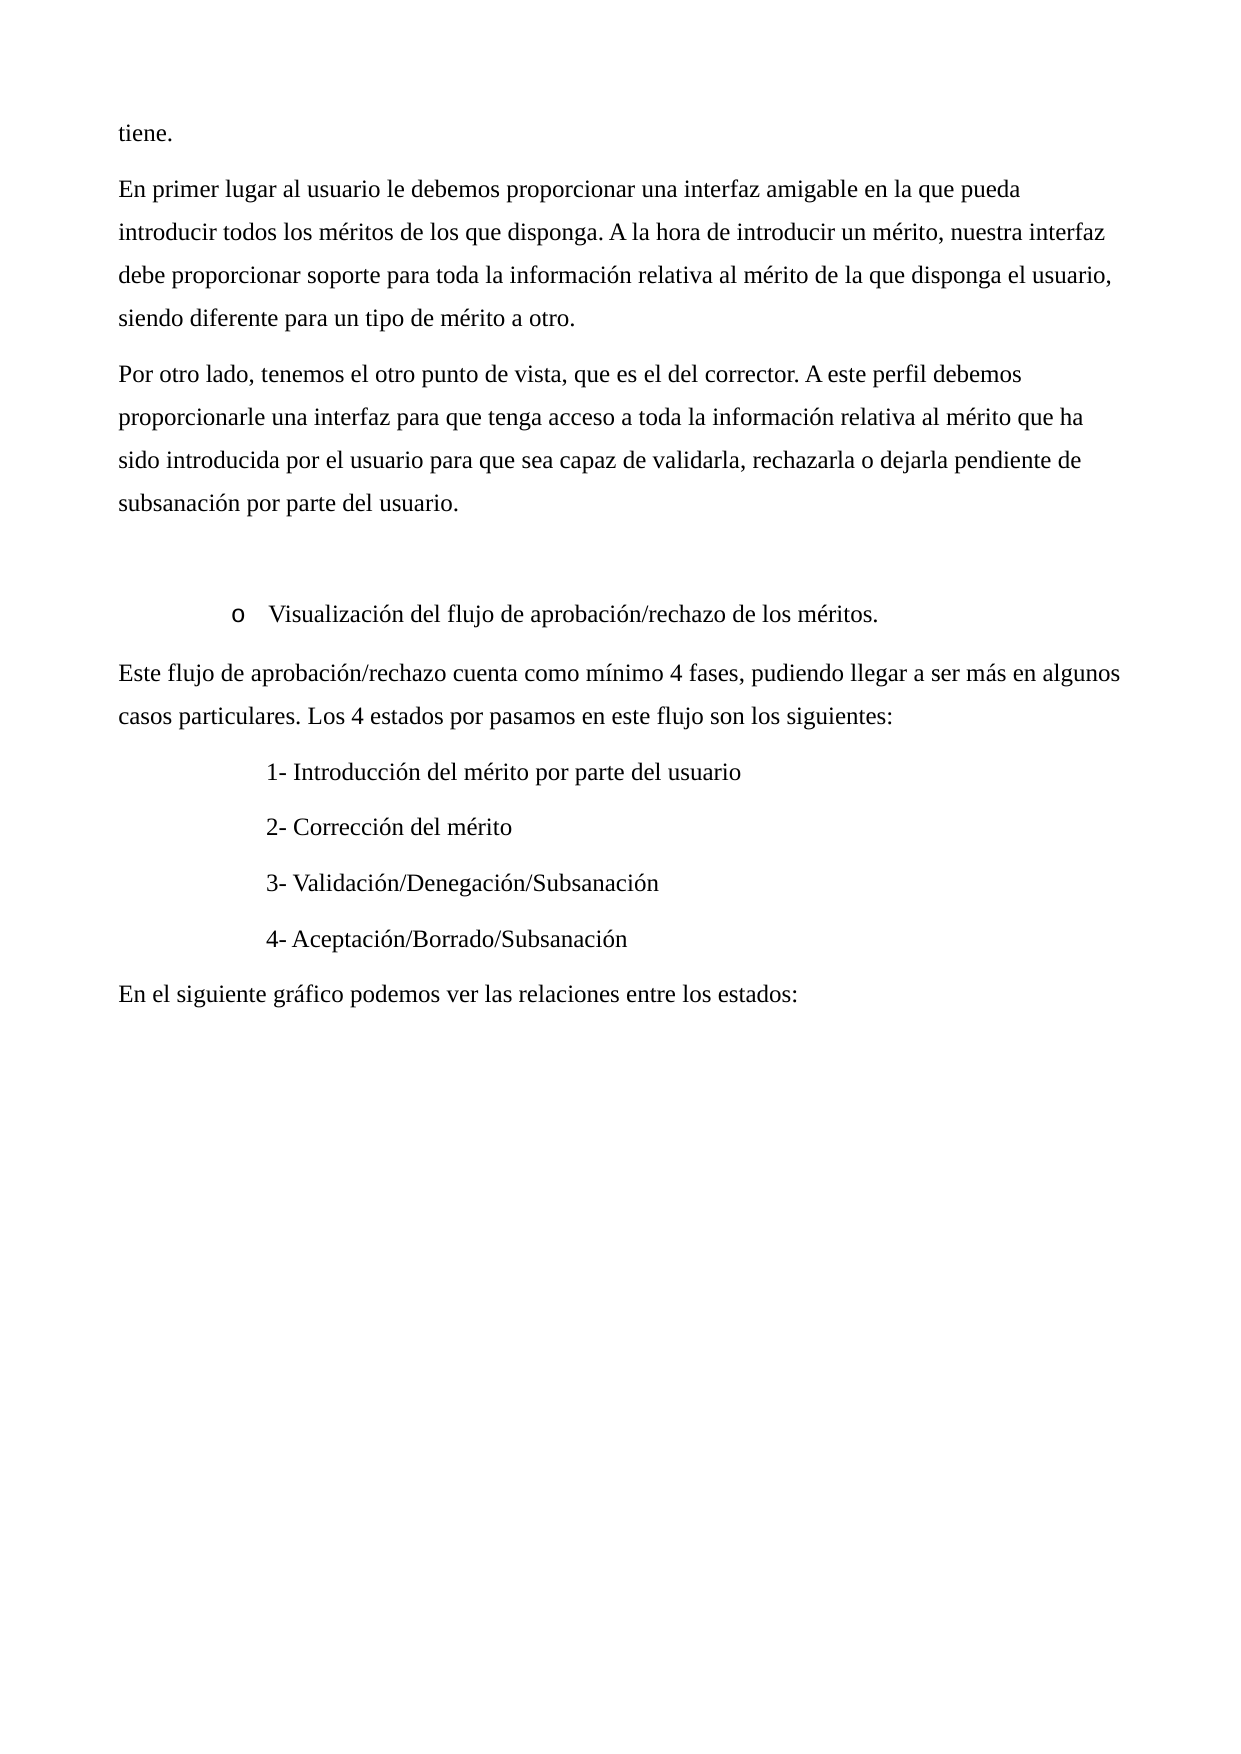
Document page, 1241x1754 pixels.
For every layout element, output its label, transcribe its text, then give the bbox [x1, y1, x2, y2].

text 1- Introducción del mérito por parte del usuario [118, 757, 1122, 786]
text 2- Corrección del mérito [118, 812, 1122, 841]
text Este flujo de aprobación/rechazo cuenta como mínimo 4 fases, pudiendo llegar a ser más en algunos casos particulares. Los 4 estados por pasamos en este flujo son los siguientes: [118, 658, 1122, 730]
text tiene. [118, 118, 1122, 147]
text En primer lugar al usuario le debemos proporcionar una interfaz amigable en la que pueda introducir todos los méritos de los que disponga. A la hora de introducir un mérito, nuestra interfaz debe proporcionar soporte para toda la información relativa al mérito de la que disponga el usuario, siendo diferente para un tipo de mérito a otro. [118, 174, 1122, 332]
list Visualización del flujo de aprobación/rechazo de los méritos. [231, 599, 1122, 630]
text 3- Validación/Denegación/Subsanación [118, 868, 1122, 897]
text En el siguiente gráfico podemos ver las relaciones entre los estados: [118, 979, 1122, 1008]
text 4- Aceptación/Borrado/Subsanación [118, 924, 1122, 952]
text Por otro lado, tenemos el otro punto de vista, que es el del corrector. A este perfil debemos proporcionarle una interfaz para que tenga acceso a toda la información relativa al mérito que ha sido introducida por el usuario para que sea capaz de validarla, rechazarla o dejarla pendiente de subsanación por parte del usuario. [118, 359, 1122, 517]
